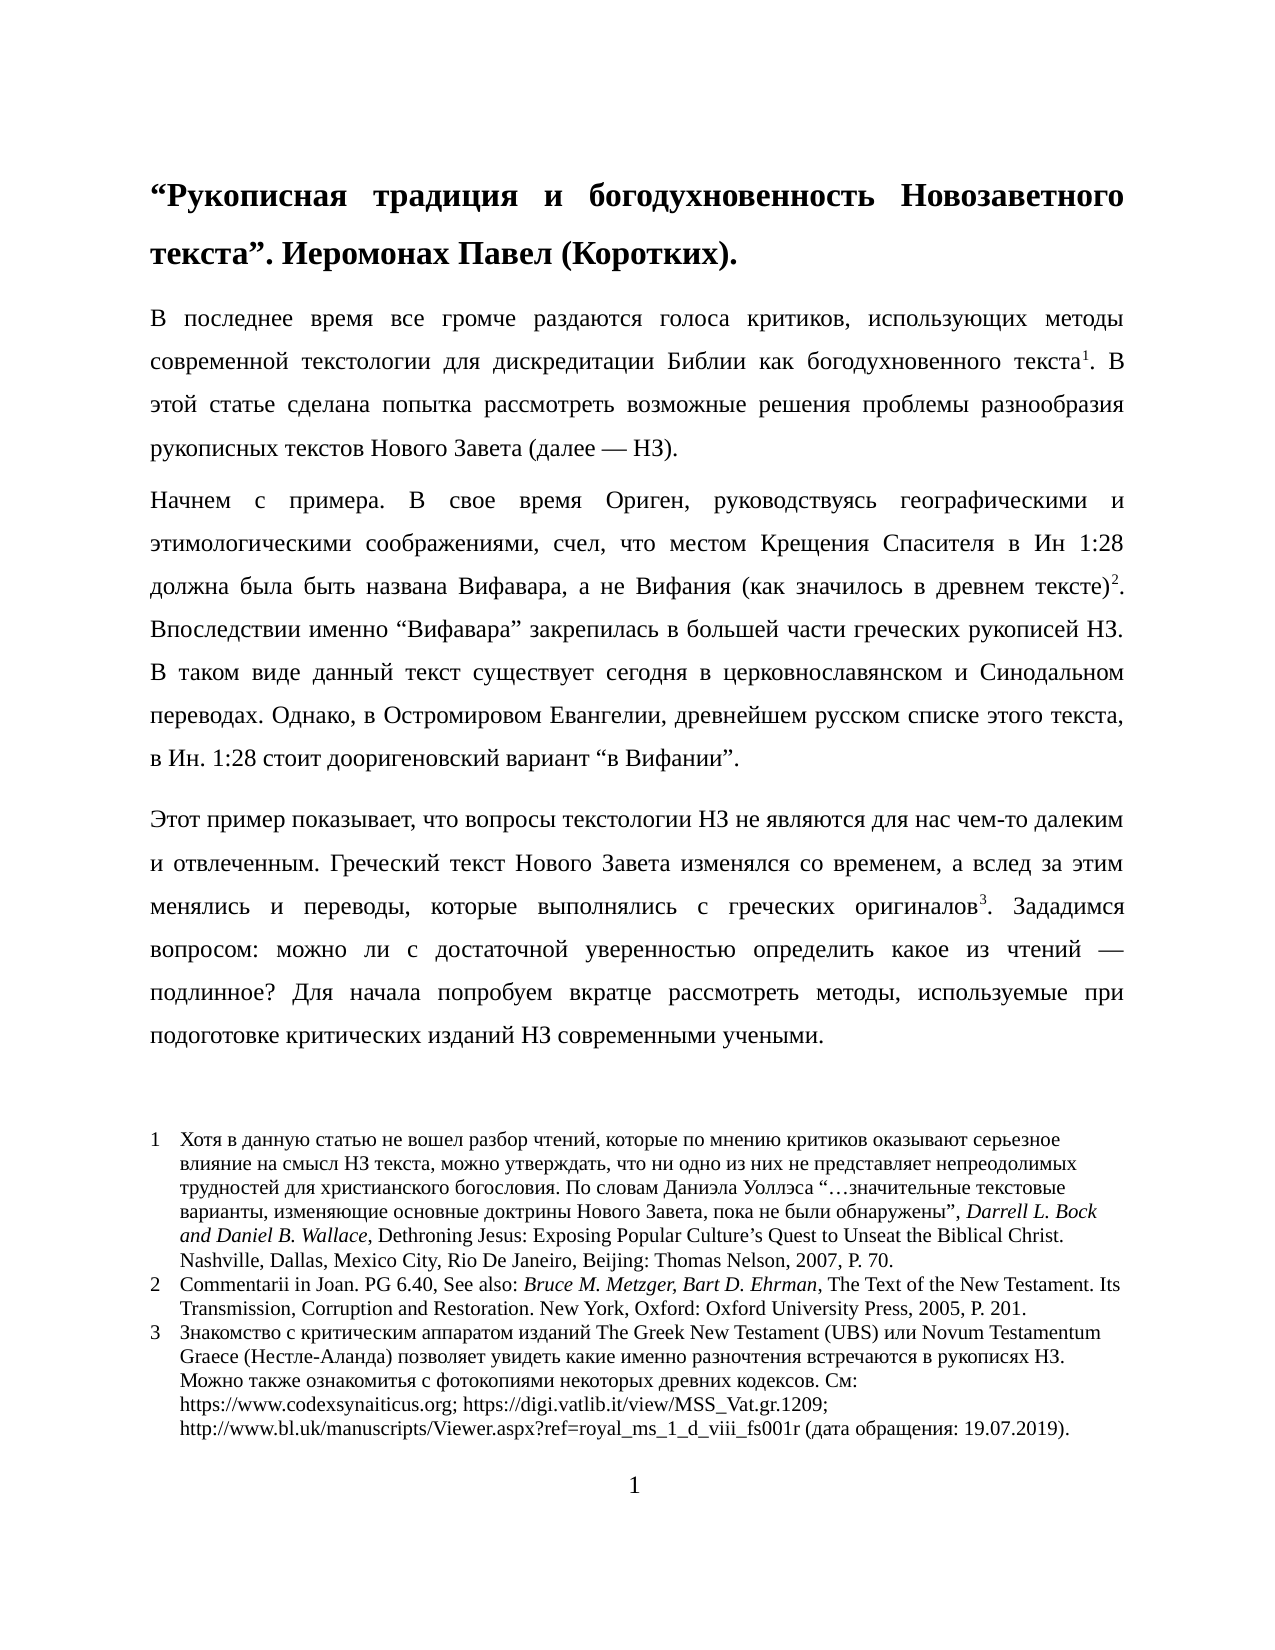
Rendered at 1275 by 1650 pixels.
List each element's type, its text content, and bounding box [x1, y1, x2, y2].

subtitle “Рукописная традиция и богодухновенность Новозаветного текста”. Иеромонах Павел (Коротких). [150, 175, 1125, 272]
text Этот пример показывает, что вопросы текстологии НЗ не являются для нас чем-то далеким и отвлеченным. Греческий текст Нового Завета изменялся со временем, а вслед за этим менялись и переводы, которые выполнялись с греческих оригиналов. Зададимся вопросом: можно ли с достаточной уверенностью определить какое из чтений — подлинное? Для начала попробуем вкратце рассмотреть методы, используемые при подоготовке критических изданий НЗ современными учеными. [150, 804, 1125, 1049]
text Начнем с примера. В свое время Ориген, руководствуясь географическими и этимологическими соображениями, счел, что местом Крещения Спасителя в Ин 1:28 должна была быть названа Вифавара, а не Вифания (как значилось в древнем тексте). Впоследствии именно “Вифавара” закрепилась в большей части греческих рукописей НЗ. В таком виде данный текст существует сегодня в церковнославянском и Синодальном переводах. Однако, в Остромировом Евангелии, древнейшем русском списке этого текста, в Ин. 1:28 стоит дооригеновский вариант “в Вифании”. [150, 485, 1125, 772]
text В последнее время все громче раздаются голоса критиков, использующих методы современной текстологии для дискредитации Библии как богодухновенного текста. В этой статье сделана попытка рассмотреть возможные решения проблемы разнообразия рукописных текстов Нового Завета (далее — НЗ). [150, 303, 1125, 461]
text Знакомство с критическим аппаратом изданий The Greek New Testament (UBS) или Novum Testamentum Graece (Нестле-Аланда) позволяет увидеть какие именно разночтения встречаются в рукописях НЗ. Можно также ознакомитья с фотокопиями некоторых древних кодексов. См: https://www.codexsynaiticus.org; https://digi.vatlib.it/view/MSS_Vat.gr.1209; http://www.bl.uk/manuscripts/Viewer.aspx?ref=royal_ms_1_d_viii_fs001r (дата обращения: 19.07.2019). [150, 1320, 1125, 1440]
text Хотя в данную статью не вошел разбор чтений, которые по мнению критиков оказывают серьезное влияние на смысл НЗ текста, можно утверждать, что ни одно из них не представляет непреодолимых трудностей для христианского богословия. По словам Даниэла Уоллэса “…значительные текстовые варианты, изменяющие основные доктрины Нового Завета, пока не были обнаружены”, Darrell L. Bock and Daniel B. Wallace, Dethroning Jesus: Exposing Popular Culture’s Quest to Unseat the Biblical Christ. Nashville, Dallas, Mexico City, Rio De Janeiro, Beijing: Thomas Nelson, 2007, P. 70. [150, 1127, 1125, 1272]
text Commentarii in Joan. PG 6.40, See also: Bruce M. Metzger, Bart D. Ehrman, The Text of the New Testament. Its Transmission, Corruption and Restoration. New York, Oxford: Oxford University Press, 2005, P. 201. [150, 1272, 1125, 1320]
